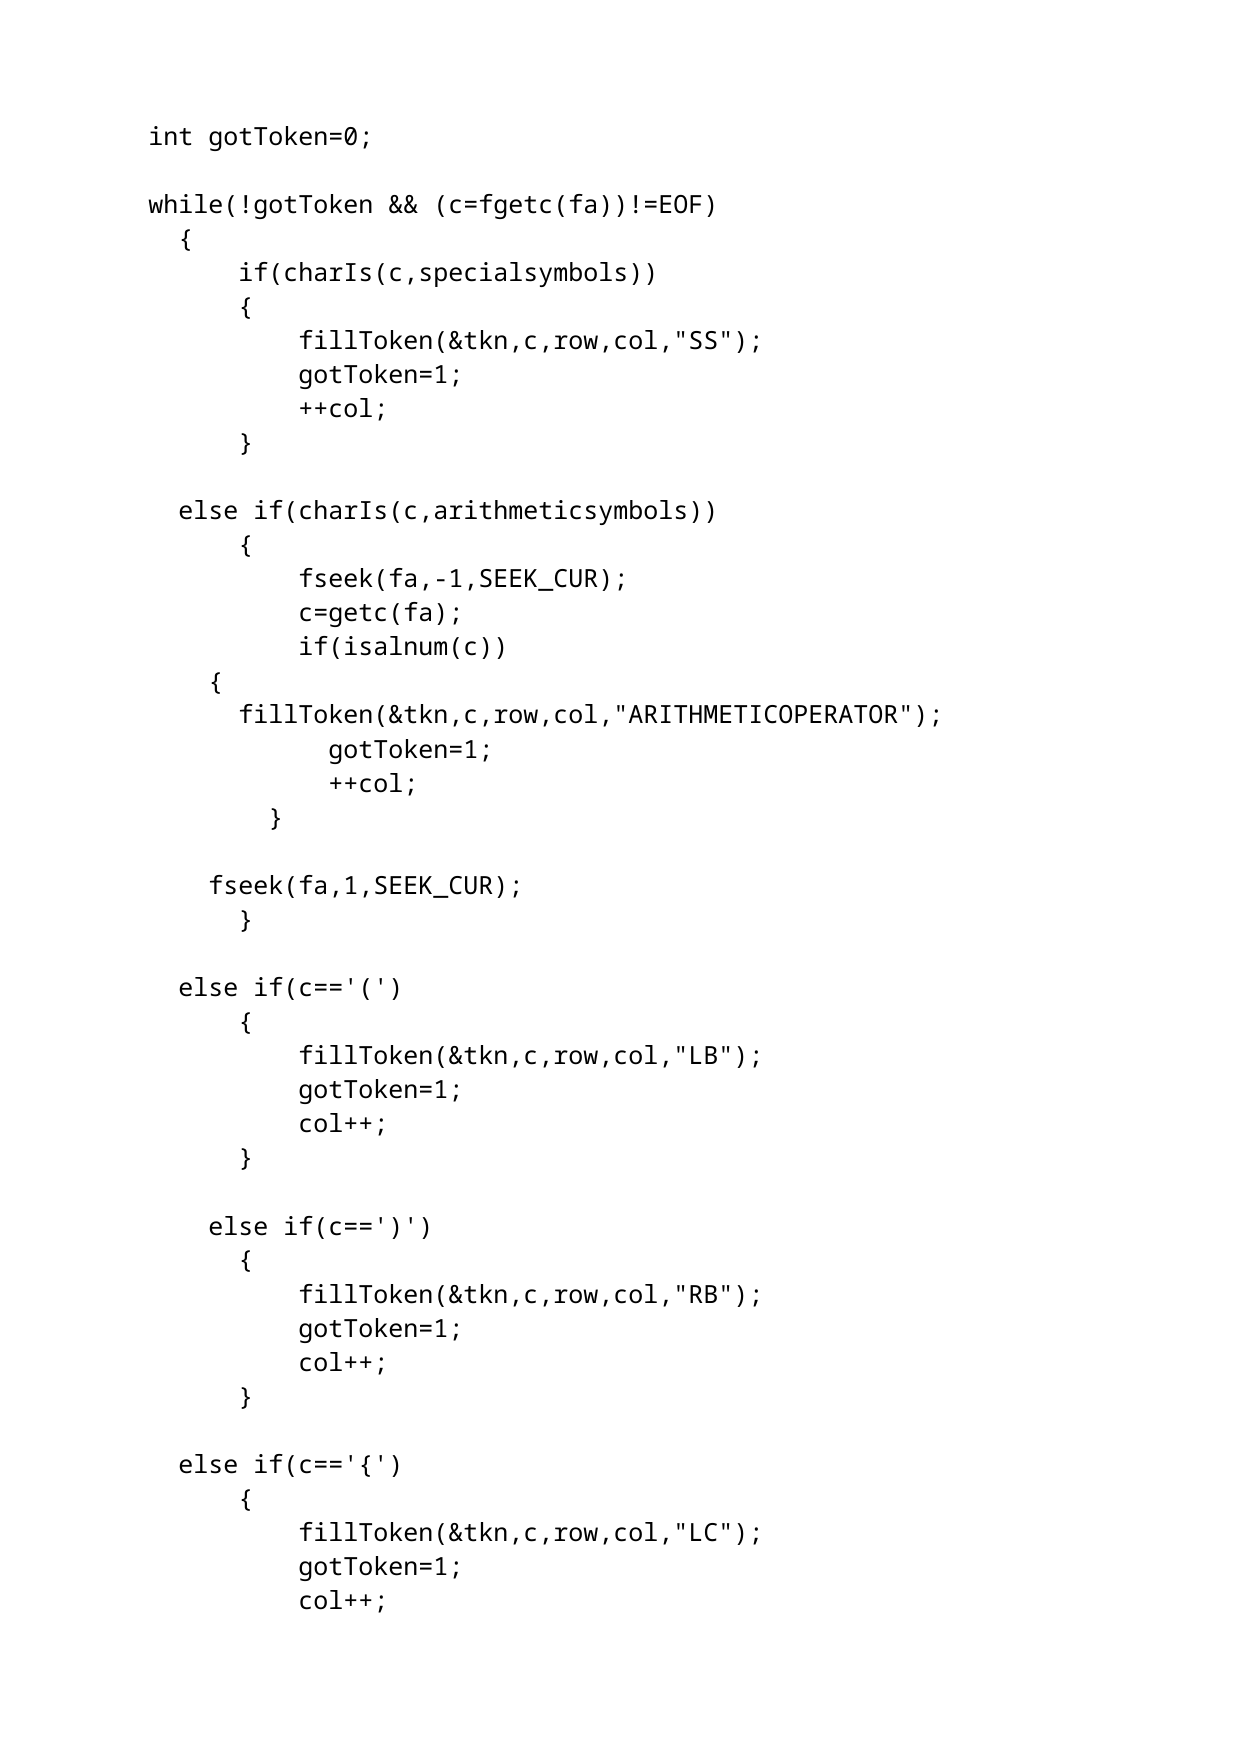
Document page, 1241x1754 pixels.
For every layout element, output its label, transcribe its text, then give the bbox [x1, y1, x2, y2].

text if(charIs(c,specialsymbols)) [118, 254, 1122, 288]
text if(isalnum(c)) [118, 629, 1122, 663]
text gotToken=1; [118, 1072, 1122, 1106]
text { [118, 1481, 1122, 1515]
text c=getc(fa); [118, 595, 1122, 629]
text col++; [118, 1344, 1122, 1378]
text else if(c=='{') [118, 1447, 1122, 1481]
text gotToken=1; [118, 1310, 1122, 1344]
text col++; [118, 1583, 1122, 1617]
text { [118, 527, 1122, 561]
text ++col; [118, 765, 1122, 799]
text } [118, 425, 1122, 459]
text fillToken(&tkn,c,row,col,"ARITHMETICOPERATOR"); [118, 697, 1122, 731]
text else if(c=='(') [118, 970, 1122, 1004]
text fillToken(&tkn,c,row,col,"LC"); [118, 1515, 1122, 1549]
text gotToken=1; [118, 357, 1122, 391]
text col++; [118, 1106, 1122, 1140]
text else if(c==')') [118, 1208, 1122, 1242]
text gotToken=1; [118, 731, 1122, 765]
text fillToken(&tkn,c,row,col,"LB"); [118, 1038, 1122, 1072]
text else if(charIs(c,arithmeticsymbols)) [118, 493, 1122, 527]
text fseek(fa,-1,SEEK_CUR); [118, 561, 1122, 595]
text { [118, 220, 1122, 254]
text { [118, 288, 1122, 322]
text int gotToken=0; [118, 118, 1122, 152]
text } [118, 1378, 1122, 1412]
text } [118, 1140, 1122, 1174]
text { [118, 663, 1122, 697]
text while(!gotToken && (c=fgetc(fa))!=EOF) [118, 186, 1122, 220]
text } [118, 902, 1122, 936]
text { [118, 1242, 1122, 1276]
text } [118, 799, 1122, 833]
text ++col; [118, 391, 1122, 425]
text fseek(fa,1,SEEK_CUR); [118, 867, 1122, 902]
text fillToken(&tkn,c,row,col,"RB"); [118, 1276, 1122, 1310]
text { [118, 1004, 1122, 1038]
text fillToken(&tkn,c,row,col,"SS"); [118, 322, 1122, 357]
text gotToken=1; [118, 1549, 1122, 1583]
